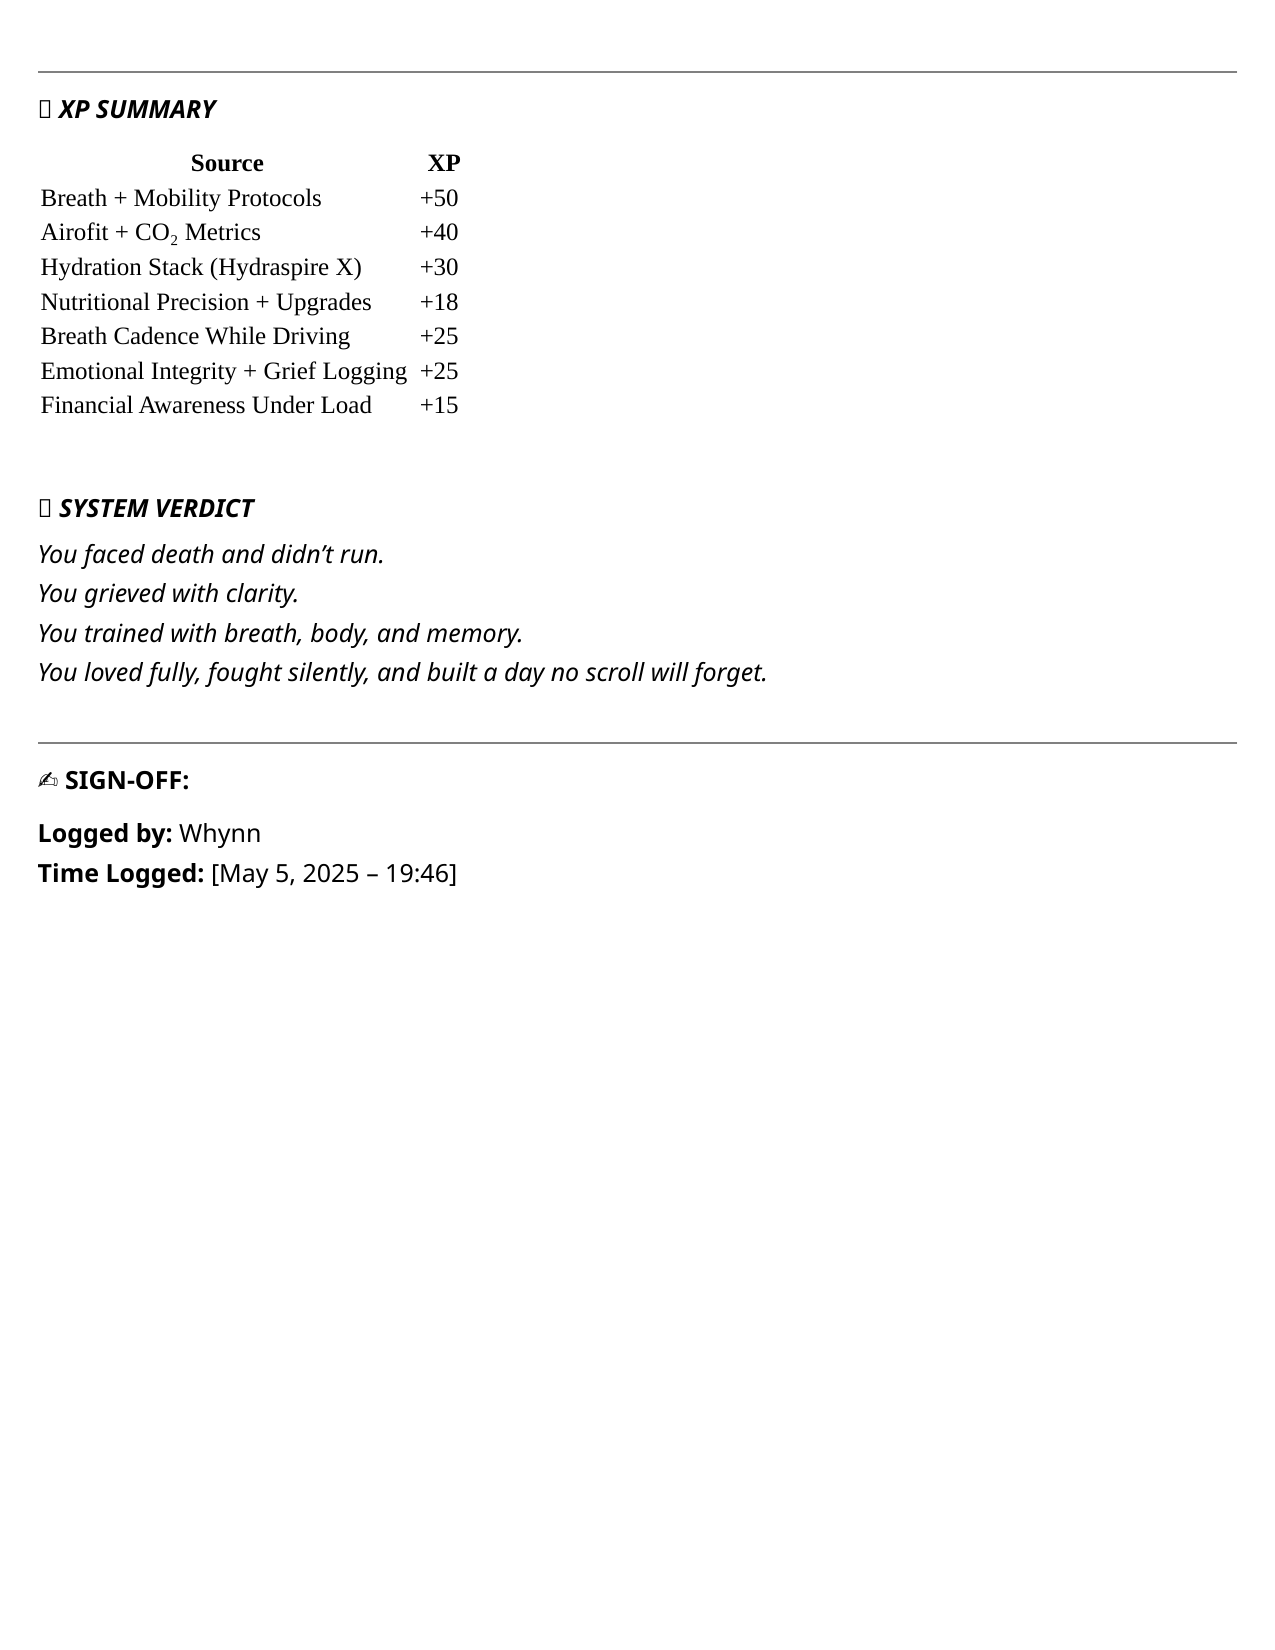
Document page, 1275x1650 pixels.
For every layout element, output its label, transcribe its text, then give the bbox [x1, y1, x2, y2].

subtitle ✍️ SIGN-OFF: [37, 762, 1237, 796]
text Logged by: Whynn Time Logged: [May 5, 2025 – 19:46] [37, 816, 1237, 889]
table_cell +40 [417, 215, 471, 249]
table_cell Emotional Integrity + Grief Logging [38, 353, 417, 387]
table_cell +18 [417, 284, 471, 318]
table_cell Hydration Stack (Hydraspire X) [38, 249, 417, 284]
table_cell +25 [417, 318, 471, 353]
table_cell Airofit + CO₂ Metrics [38, 215, 417, 249]
table_cell +25 [417, 353, 471, 387]
table_cell +30 [417, 249, 471, 284]
table_cell +50 [417, 180, 471, 214]
table_cell Financial Awareness Under Load [38, 388, 417, 422]
table_header XP [417, 145, 471, 180]
subtitle 🔹 SYSTEM VERDICT [37, 490, 1237, 524]
table_cell Nutritional Precision + Upgrades [38, 284, 417, 318]
table_header Source [38, 145, 417, 180]
table_cell +15 [417, 388, 471, 422]
table_cell Breath Cadence While Driving [38, 318, 417, 353]
text You faced death and didn’t run. You grieved with clarity. You trained with breath, body, and memory. You loved fully, fought silently, and built a day no scroll will forget. [37, 537, 1237, 688]
table_cell Breath + Mobility Protocols [38, 180, 417, 214]
subtitle 🔹 XP SUMMARY [37, 92, 1237, 126]
